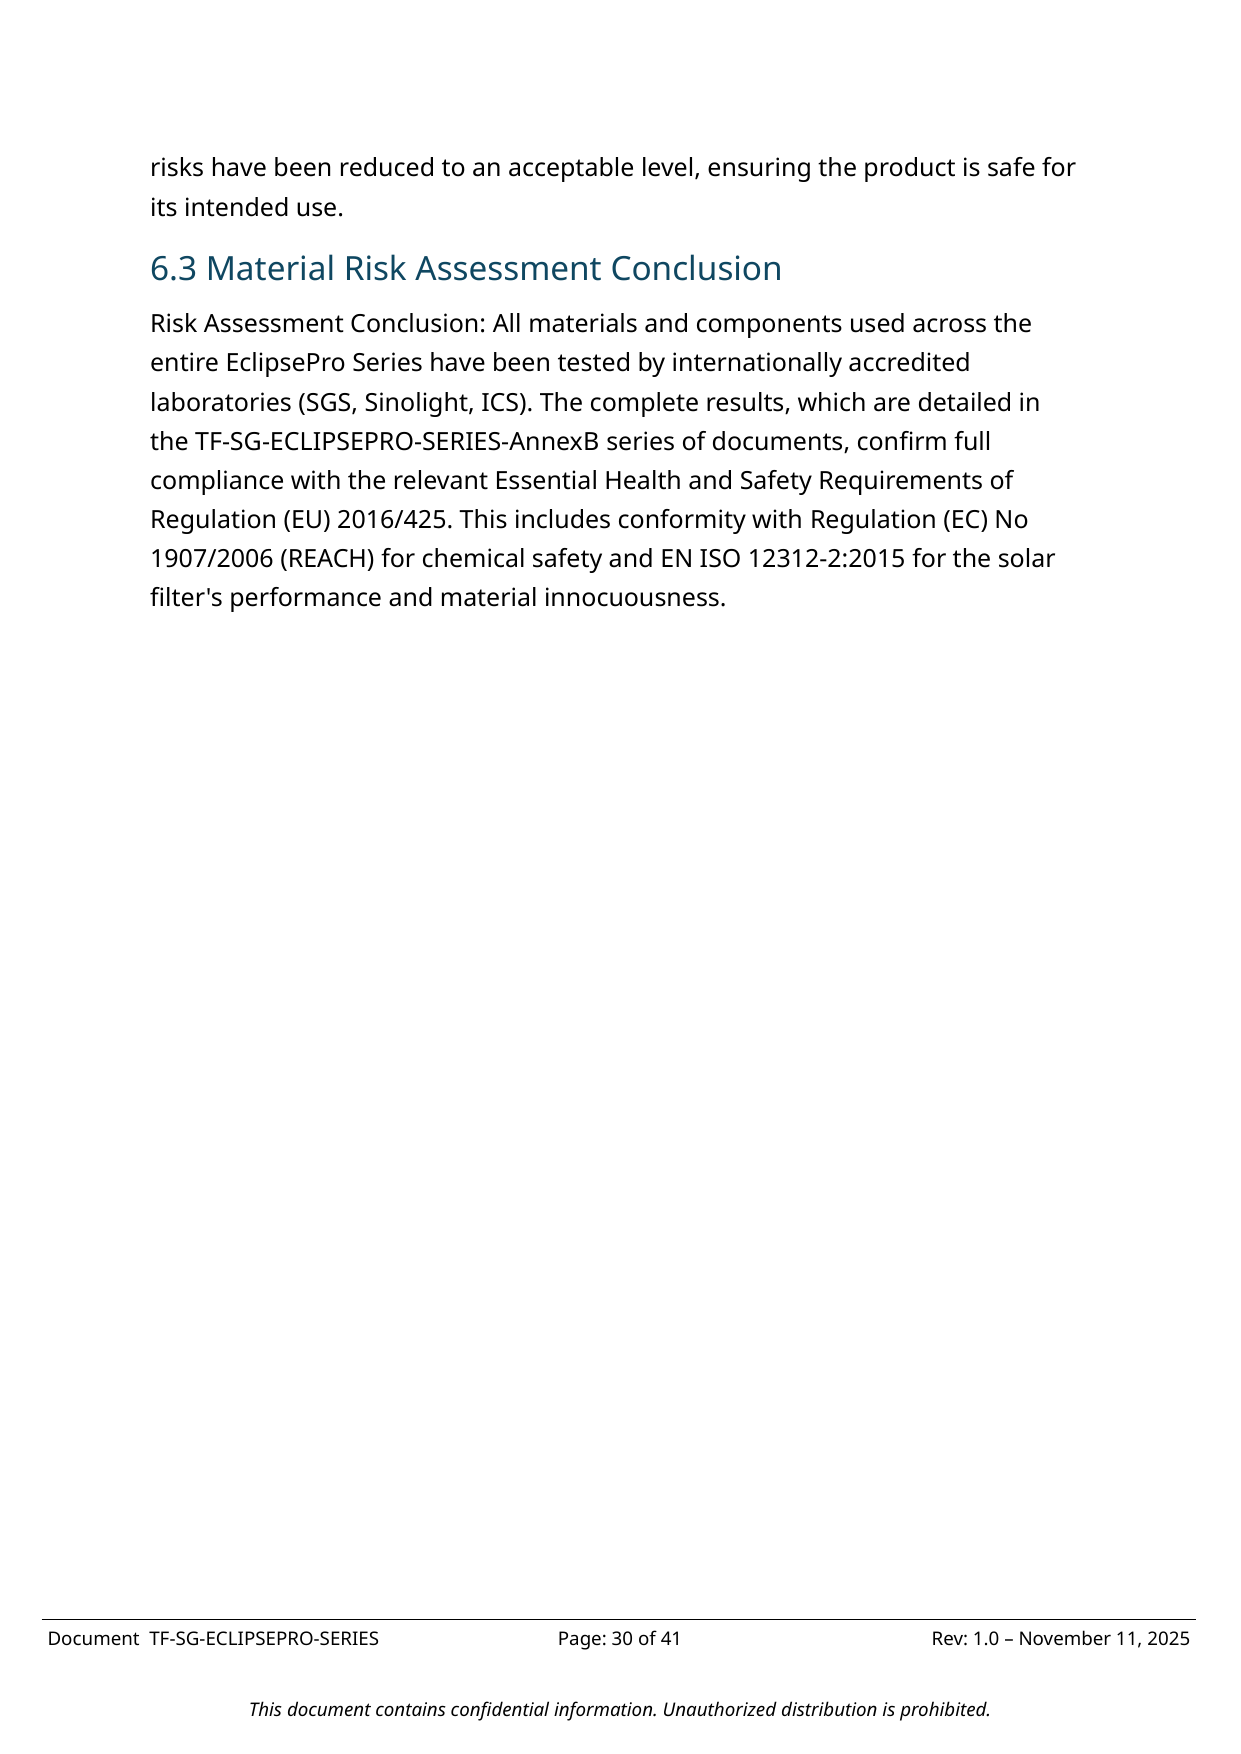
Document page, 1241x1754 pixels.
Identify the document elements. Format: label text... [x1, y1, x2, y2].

text risks have been reduced to an acceptable level, ensuring the product is safe for its intended use. [150, 150, 1090, 223]
text Risk Assessment Conclusion: All materials and components used across the entire EclipsePro Series have been tested by internationally accredited laboratories (SGS, Sinolight, ICS). The complete results, which are detailed in the TF-SG-ECLIPSEPRO-SERIES-AnnexB series of documents, confirm full compliance with the relevant Essential Health and Safety Requirements of Regulation (EU) 2016/425. This includes conformity with Regulation (EC) No 1907/2006 (REACH) for chemical safety and EN ISO 12312-2:2015 for the solar filter's performance and material innocuousness. [150, 306, 1090, 614]
subtitle 6.3 Material Risk Assessment Conclusion [150, 245, 1090, 290]
